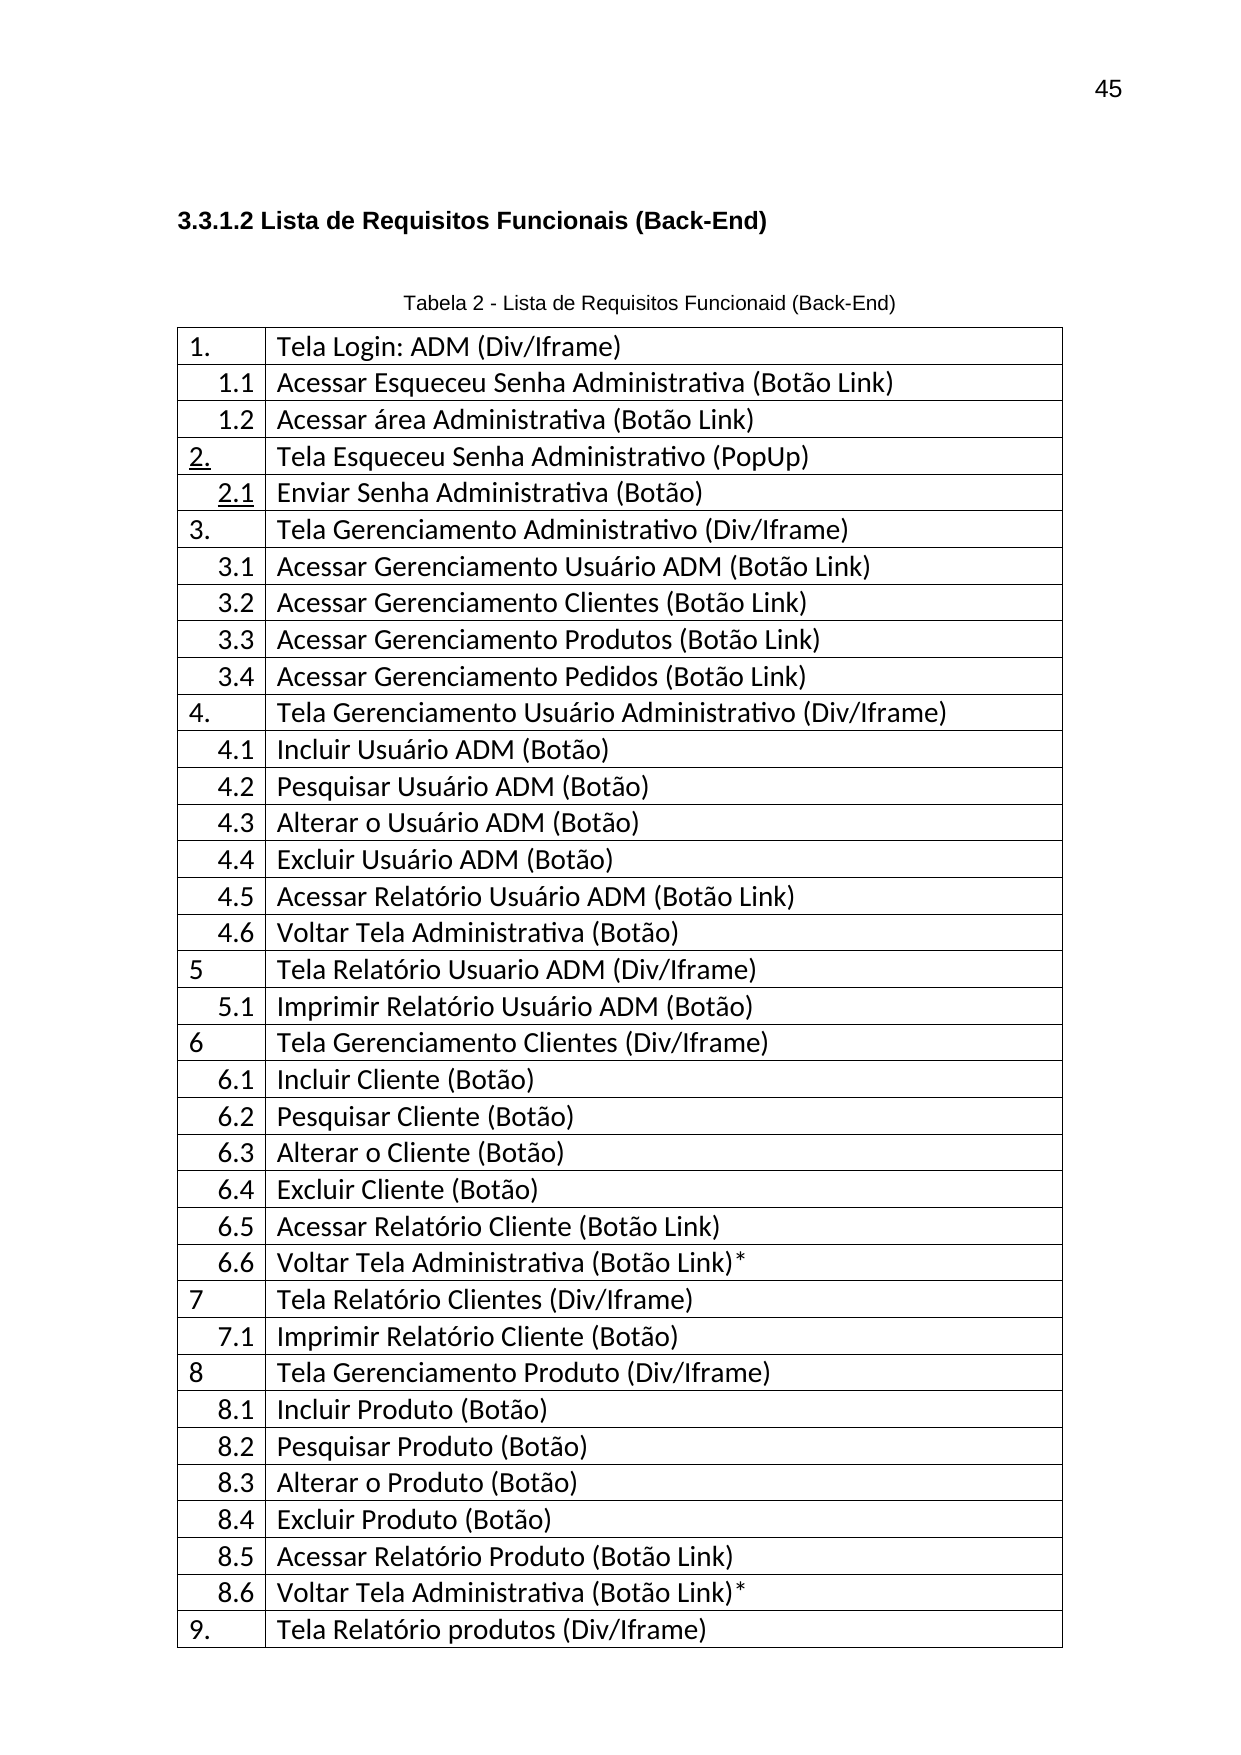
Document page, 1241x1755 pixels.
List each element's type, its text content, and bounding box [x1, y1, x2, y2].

table_cell Incluir Usuário ADM (Botão) [266, 731, 1062, 767]
table_cell 3.3 [178, 621, 265, 657]
table_cell 1.2 [178, 401, 265, 437]
table_cell Pesquisar Usuário ADM (Botão) [266, 768, 1062, 803]
table_cell 4.3 [178, 805, 265, 840]
table_cell 7 [178, 1281, 265, 1317]
table_cell Incluir Produto (Botão) [266, 1391, 1062, 1427]
table_cell 8.5 [178, 1538, 265, 1573]
table_cell 8 [178, 1355, 265, 1390]
table_cell 6.5 [178, 1208, 265, 1243]
table_cell 1.1 [178, 365, 265, 400]
table_cell 6.4 [178, 1171, 265, 1207]
table_header 1. [178, 328, 265, 363]
table_cell 4.5 [178, 878, 265, 913]
table_cell 4. [178, 695, 265, 730]
subtitle 3.3.1.2 Lista de Requisitos Funcionais (Back-End) [177, 206, 1167, 235]
table_cell Acessar Gerenciamento Usuário ADM (Botão Link) [266, 548, 1062, 583]
table_cell Tela Relatório Clientes (Div/Iframe) [266, 1281, 1062, 1317]
table_cell Incluir Cliente (Botão) [266, 1061, 1062, 1097]
table_cell 9. [178, 1611, 265, 1647]
table_cell 6.1 [178, 1061, 265, 1097]
table_cell Alterar o Produto (Botão) [266, 1465, 1062, 1500]
table_cell Tela Esqueceu Senha Administrativo (PopUp) [266, 438, 1062, 473]
table_cell 8.1 [178, 1391, 265, 1427]
table_cell Pesquisar Cliente (Botão) [266, 1098, 1062, 1133]
table_cell 4.1 [178, 731, 265, 767]
table_cell 6.3 [178, 1135, 265, 1170]
table_cell Tela Gerenciamento Usuário Administrativo (Div/Iframe) [266, 695, 1062, 730]
table_cell Tela Relatório produtos (Div/Iframe) [266, 1611, 1062, 1647]
table_cell 3.1 [178, 548, 265, 583]
table_cell Voltar Tela Administrativa (Botão Link)* [266, 1575, 1062, 1610]
table_cell 4.6 [178, 915, 265, 950]
table_cell 6 [178, 1025, 265, 1060]
table_cell 8.4 [178, 1501, 265, 1537]
table_cell 7.1 [178, 1318, 265, 1353]
text Tabela 2 - Lista de Requisitos Funcionaid (Back-End) [177, 290, 1122, 314]
table_cell Excluir Cliente (Botão) [266, 1171, 1062, 1207]
table_cell 3. [178, 511, 265, 547]
table_cell Acessar Relatório Usuário ADM (Botão Link) [266, 878, 1062, 913]
table_cell Pesquisar Produto (Botão) [266, 1428, 1062, 1463]
table_cell 2. [178, 438, 265, 473]
table_cell Alterar o Usuário ADM (Botão) [266, 805, 1062, 840]
table_cell 6.2 [178, 1098, 265, 1133]
table_cell Voltar Tela Administrativa (Botão Link)* [266, 1245, 1062, 1280]
table_cell 2.1 [178, 475, 265, 510]
table_cell 5 [178, 951, 265, 987]
table_cell Acessar Relatório Cliente (Botão Link) [266, 1208, 1062, 1243]
table_cell Imprimir Relatório Usuário ADM (Botão) [266, 988, 1062, 1023]
table_cell Acessar área Administrativa (Botão Link) [266, 401, 1062, 437]
table_cell 8.6 [178, 1575, 265, 1610]
table_cell 4.2 [178, 768, 265, 803]
table_cell Tela Gerenciamento Produto (Div/Iframe) [266, 1355, 1062, 1390]
table_cell 3.4 [178, 658, 265, 693]
table_cell 4.4 [178, 841, 265, 877]
table_cell Tela Relatório Usuario ADM (Div/Iframe) [266, 951, 1062, 987]
table_cell Acessar Gerenciamento Produtos (Botão Link) [266, 621, 1062, 657]
table_cell Enviar Senha Administrativa (Botão) [266, 475, 1062, 510]
table_cell Acessar Gerenciamento Clientes (Botão Link) [266, 585, 1062, 620]
table_cell 5.1 [178, 988, 265, 1023]
table_cell 8.2 [178, 1428, 265, 1463]
table_cell Acessar Gerenciamento Pedidos (Botão Link) [266, 658, 1062, 693]
table_cell Tela Gerenciamento Administrativo (Div/Iframe) [266, 511, 1062, 547]
table_header Tela Login: ADM (Div/Iframe) [266, 328, 1062, 363]
table_cell Alterar o Cliente (Botão) [266, 1135, 1062, 1170]
table_cell 3.2 [178, 585, 265, 620]
table_cell 8.3 [178, 1465, 265, 1500]
table_cell Acessar Relatório Produto (Botão Link) [266, 1538, 1062, 1573]
table_cell 6.6 [178, 1245, 265, 1280]
table_cell Voltar Tela Administrativa (Botão) [266, 915, 1062, 950]
table_cell Tela Gerenciamento Clientes (Div/Iframe) [266, 1025, 1062, 1060]
table_cell Acessar Esqueceu Senha Administrativa (Botão Link) [266, 365, 1062, 400]
table_cell Excluir Produto (Botão) [266, 1501, 1062, 1537]
table_cell Excluir Usuário ADM (Botão) [266, 841, 1062, 877]
table_cell Imprimir Relatório Cliente (Botão) [266, 1318, 1062, 1353]
